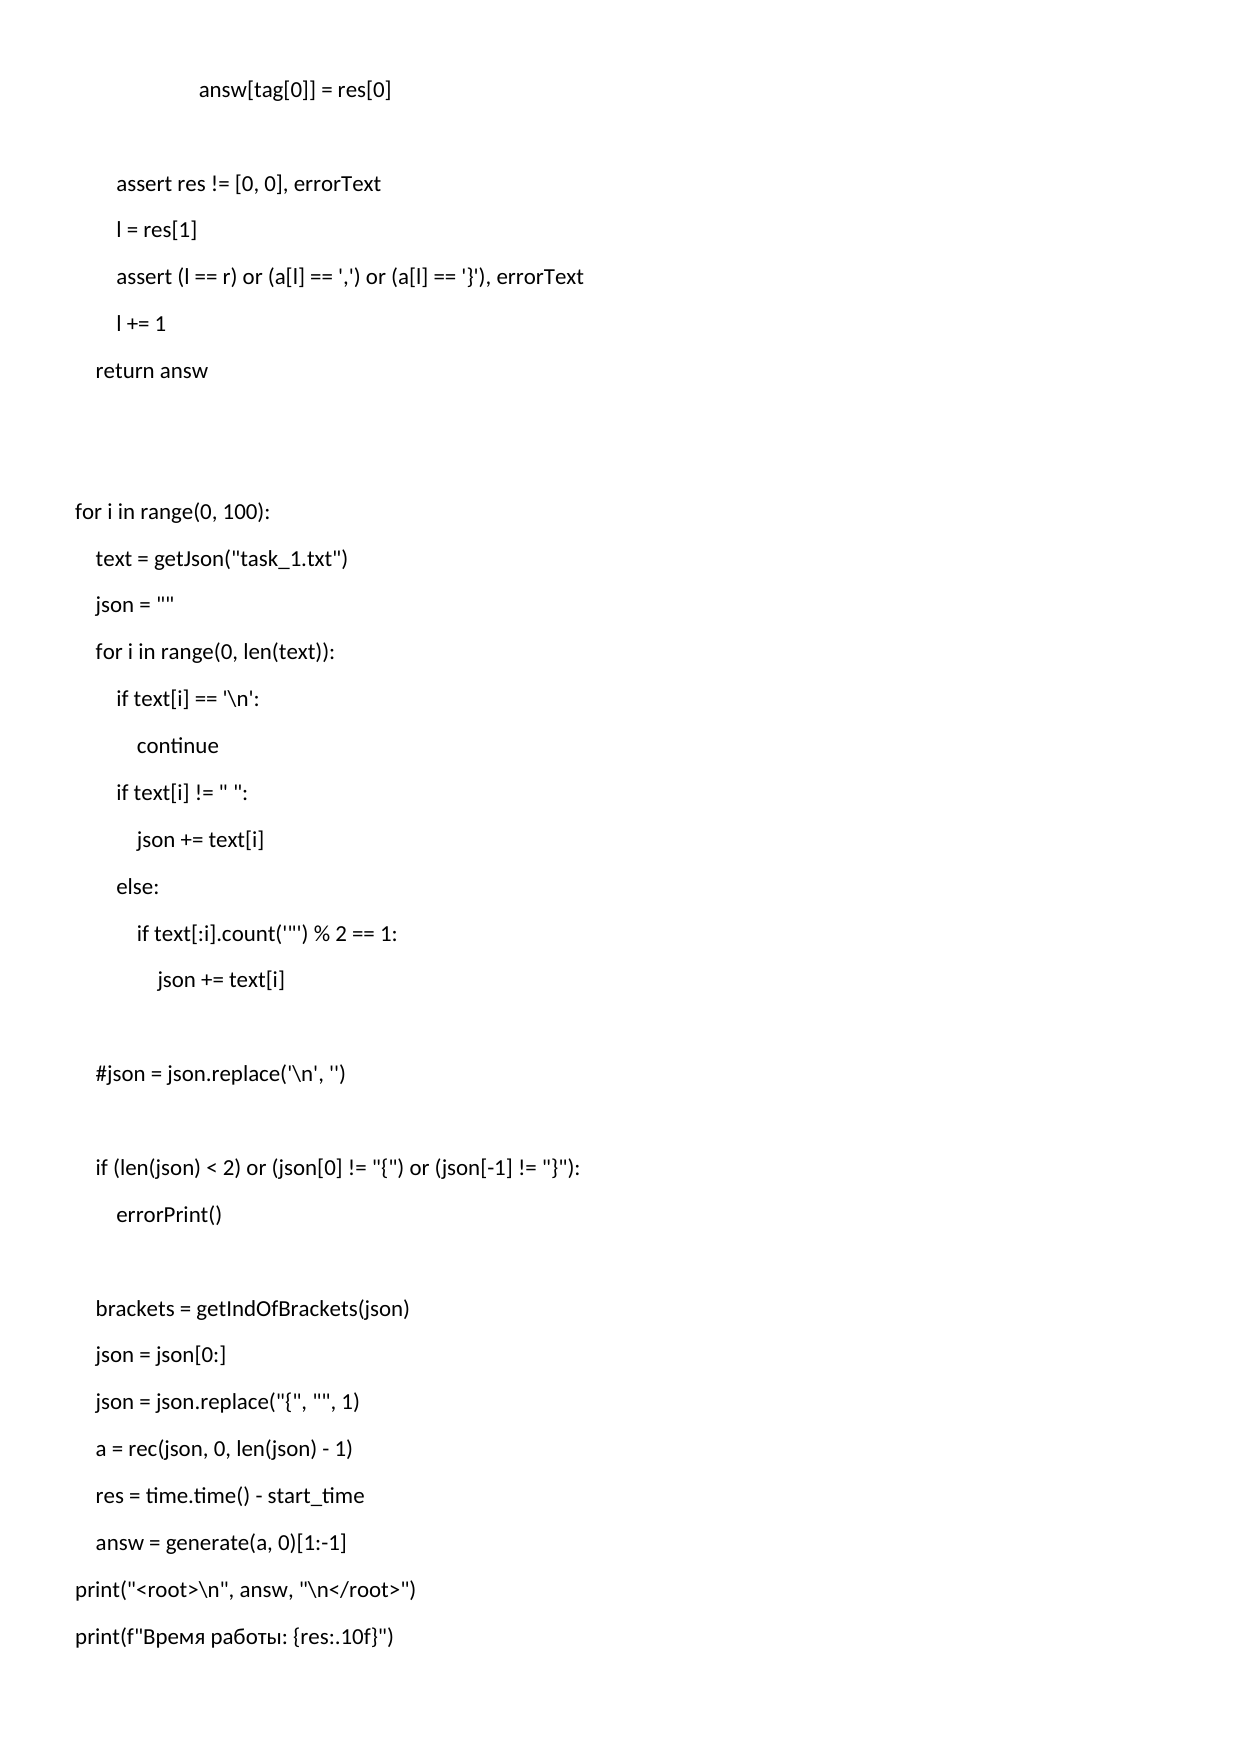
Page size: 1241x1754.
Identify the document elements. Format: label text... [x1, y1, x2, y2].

text if text[:i].count('"') % 2 == 1: [75, 919, 1165, 947]
text errorPrint() [75, 1200, 1165, 1228]
text json = json.replace("{", "", 1) [75, 1387, 1165, 1416]
text if (len(json) < 2) or (json[0] != "{") or (json[-1] != "}"): [75, 1153, 1165, 1181]
text l = res[1] [75, 216, 1165, 244]
text continue [75, 731, 1165, 759]
text if text[i] != " ": [75, 778, 1165, 806]
text a = rec(json, 0, len(json) - 1) [75, 1434, 1165, 1462]
text answ = generate(a, 0)[1:-1] [75, 1528, 1165, 1556]
text print("<root>\n", answ, "\n</root>") [75, 1575, 1165, 1603]
text l += 1 [75, 309, 1165, 337]
text assert (l == r) or (a[l] == ',') or (a[l] == '}'), errorText [75, 262, 1165, 291]
text return answ [75, 356, 1165, 384]
text #json = json.replace('\n', '') [75, 1059, 1165, 1087]
text json += text[i] [75, 825, 1165, 853]
text print(f"Время работы: {res:.10f}") [75, 1622, 1165, 1650]
text brackets = getIndOfBrackets(json) [75, 1294, 1165, 1322]
text json = json[0:] [75, 1341, 1165, 1369]
text json += text[i] [75, 966, 1165, 994]
text res = time.time() - start_time [75, 1481, 1165, 1509]
text json = "" [75, 591, 1165, 619]
text answ[tag[0]] = res[0] [75, 75, 1165, 103]
text assert res != [0, 0], errorText [75, 169, 1165, 197]
text else: [75, 872, 1165, 900]
text text = getJson("task_1.txt") [75, 544, 1165, 572]
text if text[i] == '\n': [75, 684, 1165, 712]
text for i in range(0, 100): [75, 497, 1165, 525]
text for i in range(0, len(text)): [75, 637, 1165, 666]
